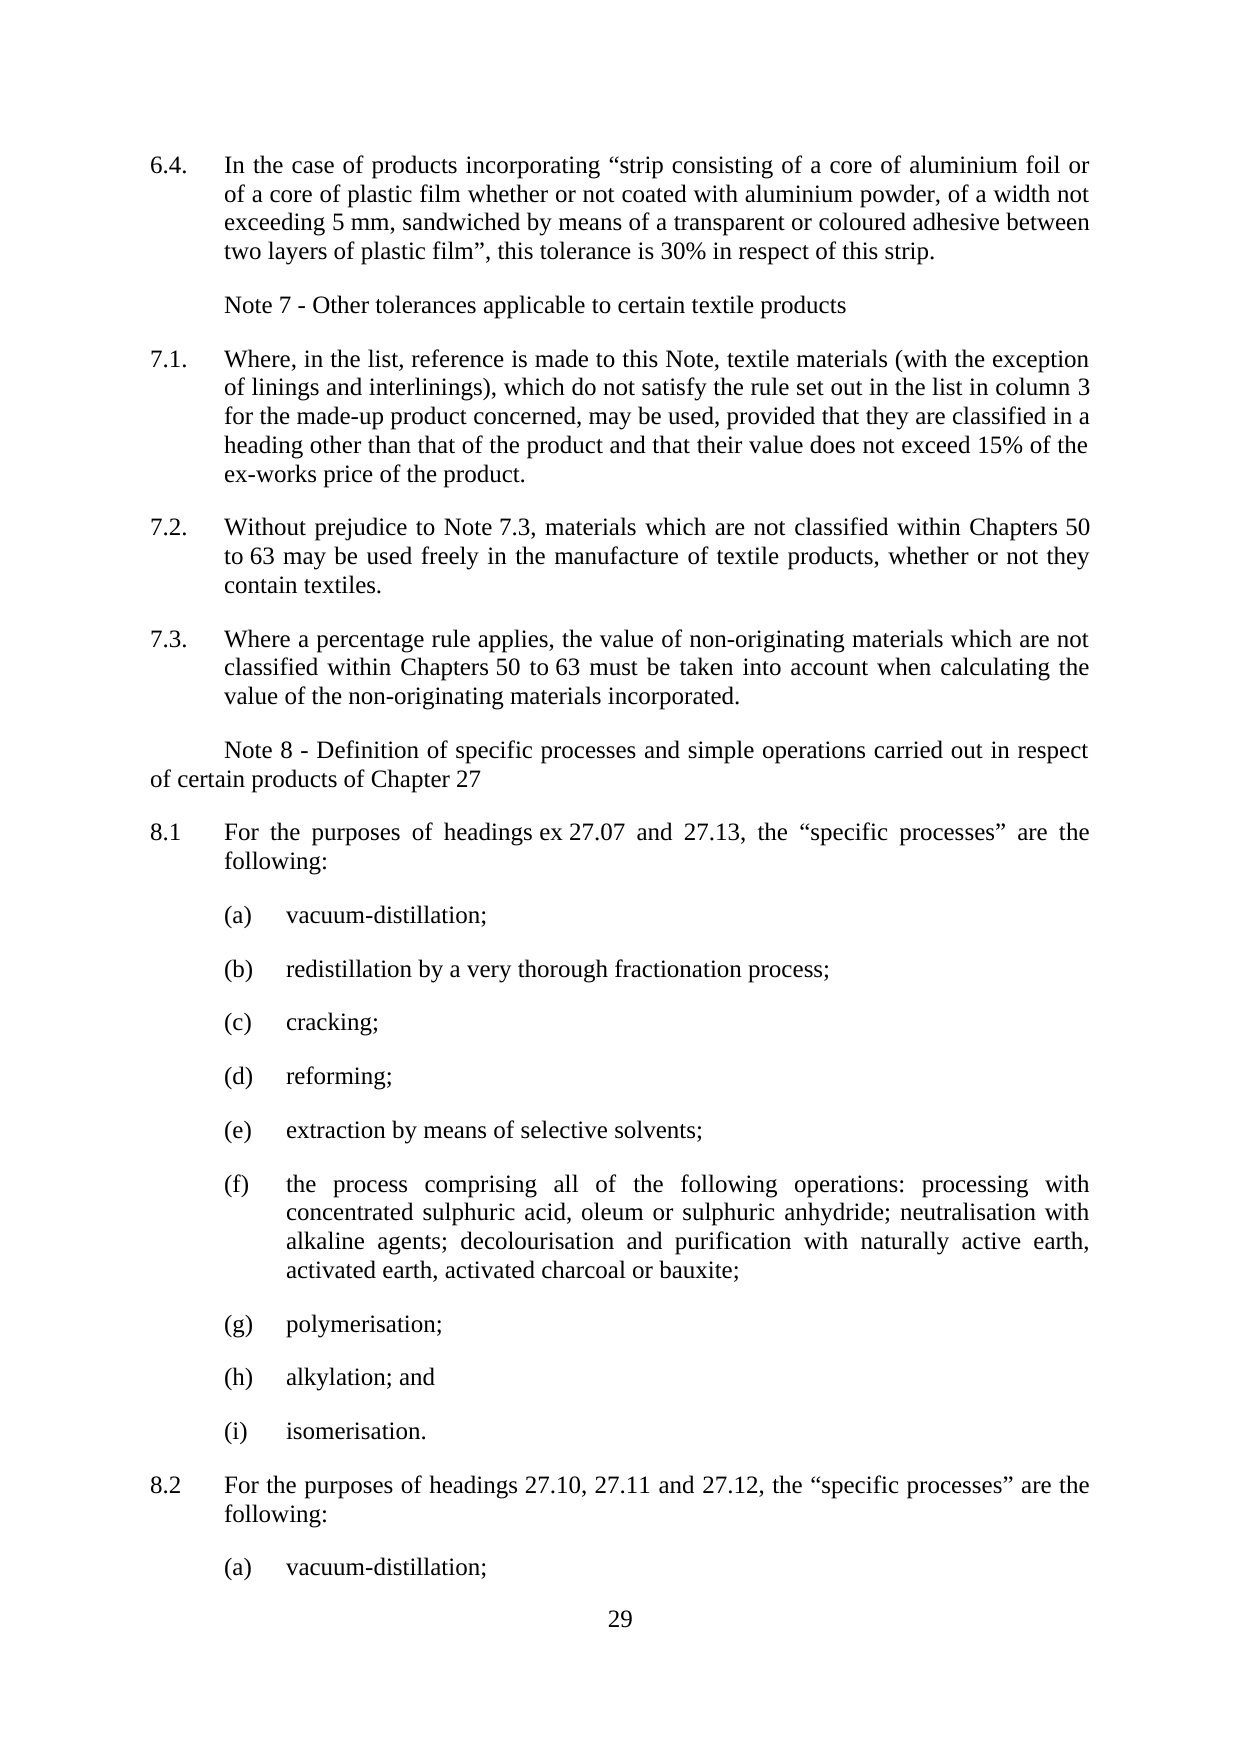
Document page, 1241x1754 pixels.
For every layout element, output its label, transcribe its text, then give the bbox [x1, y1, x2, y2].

text (e) extraction by means of selective solvents; [224, 1115, 1090, 1144]
text (h) alkylation; and [224, 1362, 1090, 1391]
text 7.2. Without prejudice to Note 7.3, materials which are not classified within Chapters 50 to 63 may be used freely in the manufacture of textile products, whether or not they contain textiles. [150, 512, 1090, 599]
text 8.1 For the purposes of headings ex 27.07 and 27.13, the “specific processes” are the following: [150, 817, 1090, 875]
text (a) vacuum-distillation; [224, 1552, 1090, 1581]
text (b) redistillation by a very thorough fractionation process; [224, 954, 1090, 982]
text (a) vacuum-distillation; [224, 900, 1090, 929]
text 6.4. In the case of products incorporating “strip consisting of a core of aluminium foil or of a core of plastic film whether or not coated with aluminium powder, of a width not exceeding 5 mm, sandwiched by means of a transparent or coloured adhesive between two layers of plastic film”, this tolerance is 30% in respect of this strip. [150, 150, 1090, 265]
text (d) reforming; [224, 1061, 1090, 1090]
text 7.1. Where, in the list, reference is made to this Note, textile materials (with the exception of linings and interlinings), which do not satisfy the rule set out in the list in column 3 for the made-up product concerned, may be used, provided that they are classified in a heading other than that of the product and that their value does not exceed 15% of the ex-works price of the product. [150, 344, 1090, 487]
text Note 8 - Definition of specific processes and simple operations carried out in respect of certain products of Chapter 27 [150, 735, 1090, 792]
text (i) isomerisation. [224, 1416, 1090, 1445]
text 7.3. Where a percentage rule applies, the value of non-originating materials which are not classified within Chapters 50 to 63 must be taken into account when calculating the value of the non-originating materials incorporated. [150, 624, 1090, 710]
text (f) the process comprising all of the following operations: processing with concentrated sulphuric acid, oleum or sulphuric anhydride; neutralisation with alkaline agents; decolourisation and purification with naturally active earth, activated earth, activated charcoal or bauxite; [224, 1169, 1090, 1284]
text 8.2 For the purposes of headings 27.10, 27.11 and 27.12, the “specific processes” are the following: [150, 1470, 1090, 1527]
text Note 7 - Other tolerances applicable to certain textile products [150, 290, 1090, 319]
text (g) polymerisation; [224, 1309, 1090, 1337]
text (c) cracking; [224, 1007, 1090, 1036]
